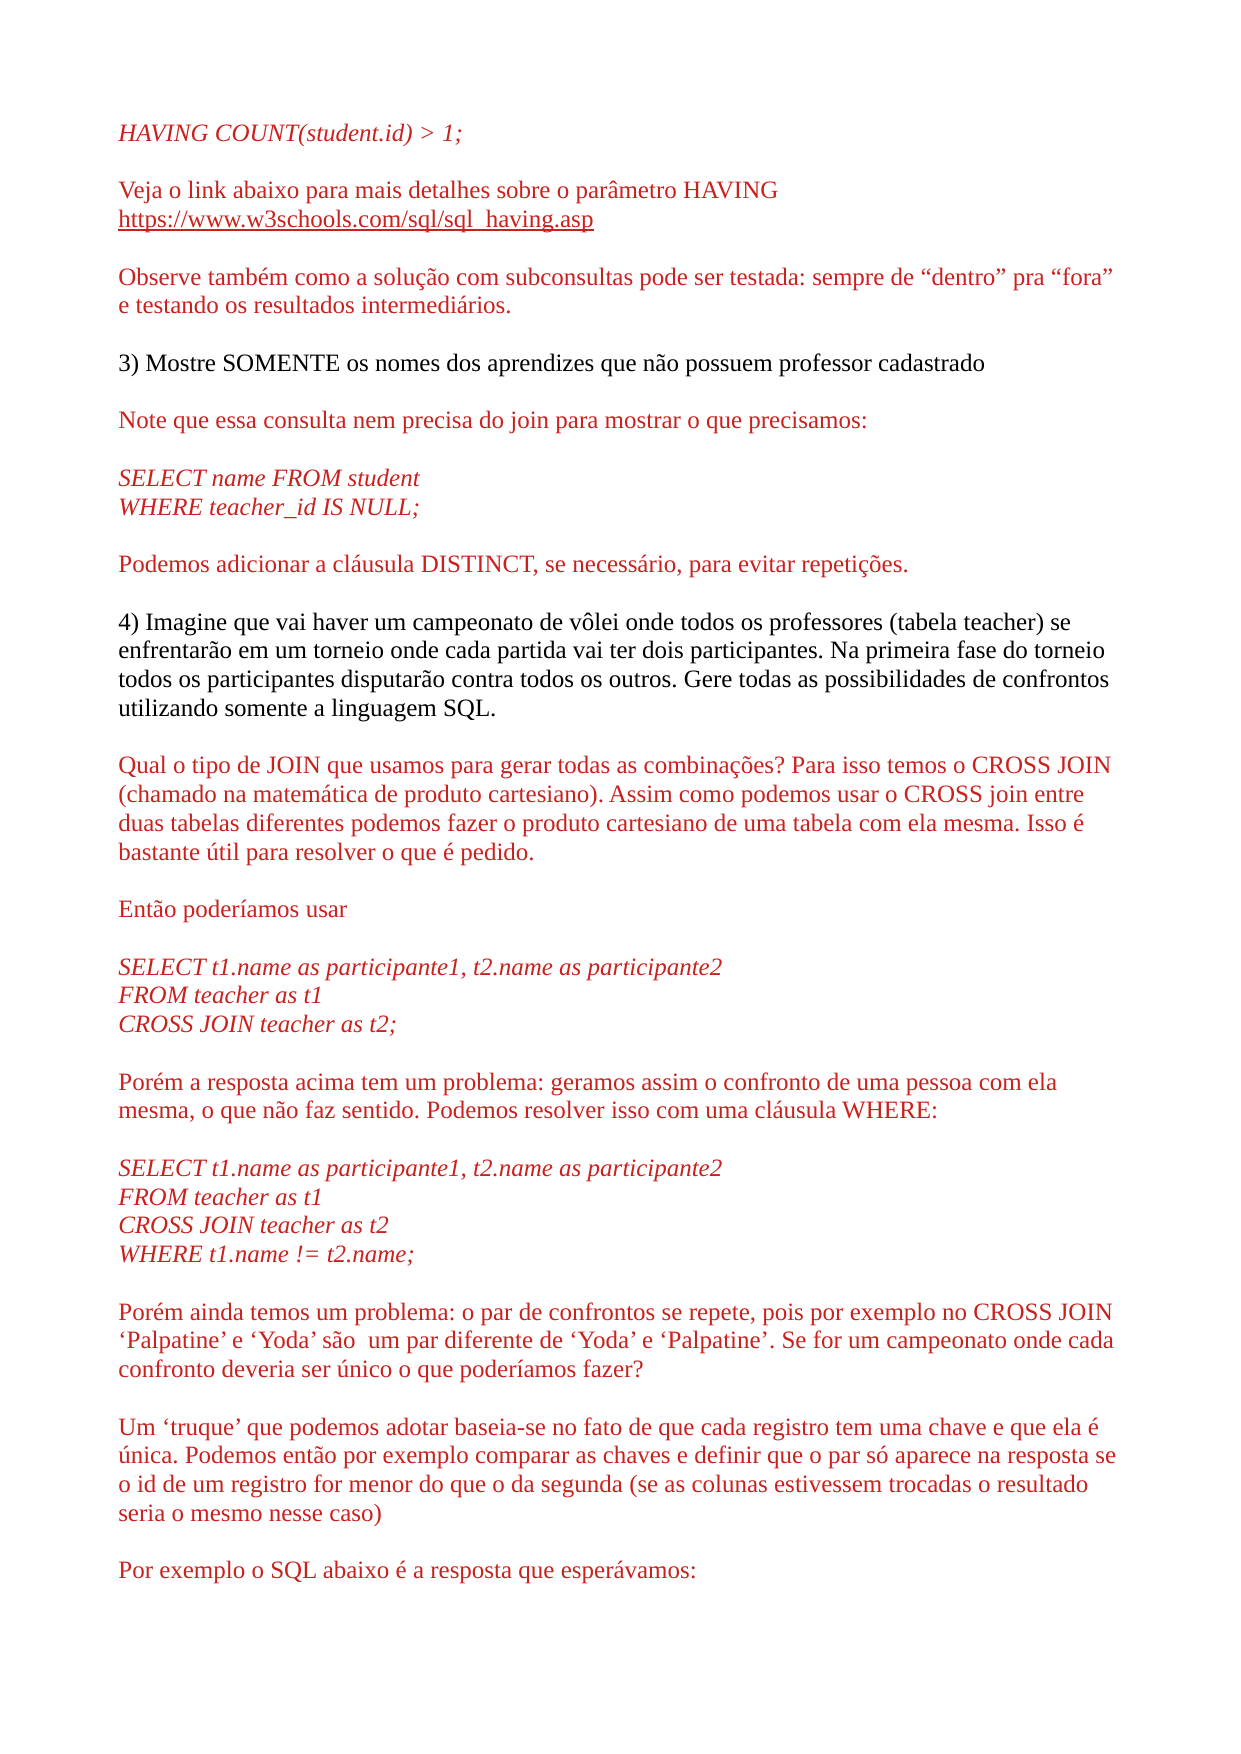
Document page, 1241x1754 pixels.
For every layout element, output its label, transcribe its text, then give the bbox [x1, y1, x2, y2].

text SELECT t1.name as participante1, t2.name as participante2 [118, 952, 1122, 981]
text https://www.w3schools.com/sql/sql_having.asp [118, 204, 1122, 233]
text Qual o tipo de JOIN que usamos para gerar todas as combinações? Para isso temos o CROSS JOIN (chamado na matemática de produto cartesiano). Assim como podemos usar o CROSS join entre duas tabelas diferentes podemos fazer o produto cartesiano de uma tabela com ela mesma. Isso é bastante útil para resolver o que é pedido. [118, 751, 1122, 866]
text Observe também como a solução com subconsultas pode ser testada: sempre de “dentro” pra “fora” e testando os resultados intermediários. [118, 262, 1122, 319]
text CROSS JOIN teacher as t2 [118, 1211, 1122, 1239]
text Note que essa consulta nem precisa do join para mostrar o que precisamos: [118, 406, 1122, 434]
text Podemos adicionar a cláusula DISTINCT, se necessário, para evitar repetições. [118, 549, 1122, 578]
text FROM teacher as t1 [118, 981, 1122, 1009]
text 3) Mostre SOMENTE os nomes dos aprendizes que não possuem professor cadastrado [118, 348, 1122, 377]
text 4) Imagine que vai haver um campeonato de vôlei onde todos os professores (tabela teacher) se enfrentarão em um torneio onde cada partida vai ter dois participantes. Na primeira fase do torneio todos os participantes disputarão contra todos os outros. Gere todas as possibilidades de confrontos utilizando somente a linguagem SQL. [118, 607, 1122, 722]
text Porém a resposta acima tem um problema: geramos assim o confronto de uma pessoa com ela mesma, o que não faz sentido. Podemos resolver isso com uma cláusula WHERE: [118, 1067, 1122, 1124]
text Por exemplo o SQL abaixo é a resposta que esperávamos: [118, 1556, 1122, 1584]
text FROM teacher as t1 [118, 1182, 1122, 1211]
text WHERE teacher_id IS NULL; [118, 492, 1122, 521]
text HAVING COUNT(student.id) > 1; [118, 118, 1122, 147]
text Um ‘truque’ que podemos adotar baseia-se no fato de que cada registro tem uma chave e que ela é única. Podemos então por exemplo comparar as chaves e definir que o par só aparece na resposta se o id de um registro for menor do que o da segunda (se as colunas estivessem trocadas o resultado seria o mesmo nesse caso) [118, 1412, 1122, 1527]
text Veja o link abaixo para mais detalhes sobre o parâmetro HAVING [118, 176, 1122, 204]
text CROSS JOIN teacher as t2; [118, 1009, 1122, 1038]
text Porém ainda temos um problema: o par de confrontos se repete, pois por exemplo no CROSS JOIN ‘Palpatine’ e ‘Yoda’ são um par diferente de ‘Yoda’ e ‘Palpatine’. Se for um campeonato onde cada confronto deveria ser único o que poderíamos fazer? [118, 1297, 1122, 1383]
text WHERE t1.name != t2.name; [118, 1239, 1122, 1268]
text Então poderíamos usar [118, 894, 1122, 923]
text SELECT name FROM student [118, 463, 1122, 492]
text SELECT t1.name as participante1, t2.name as participante2 [118, 1153, 1122, 1182]
